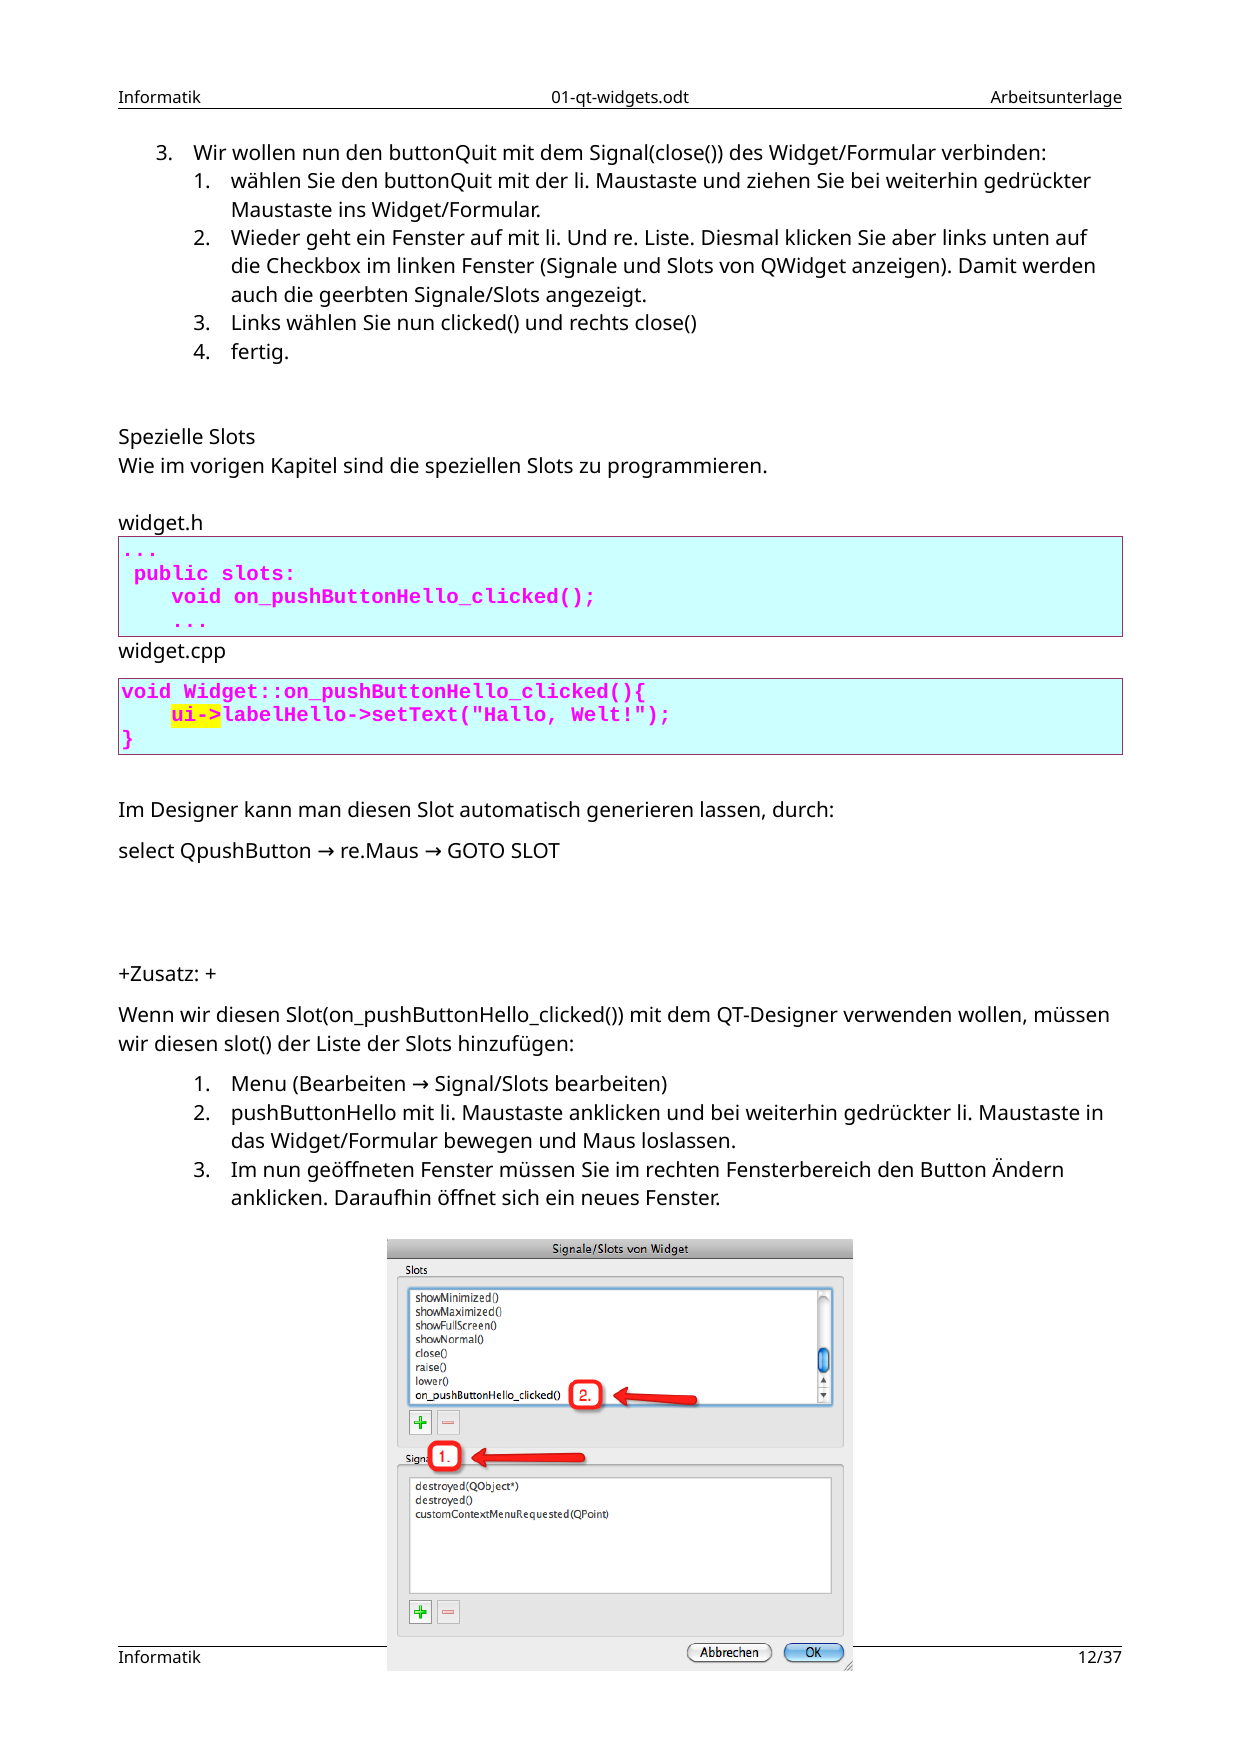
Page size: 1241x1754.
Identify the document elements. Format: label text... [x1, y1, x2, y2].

list wählen Sie den buttonQuit mit der li. Maustaste und ziehen Sie bei weiterhin gedrückter Maustaste ins Widget/Formular. [193, 166, 1122, 223]
text Wenn wir diesen Slot(on_pushButtonHello_clicked()) mit dem QT-Designer verwenden wollen, müssen wir diesen slot() der Liste der Slots hinzufügen: [118, 1000, 1122, 1057]
list fertig. [193, 337, 1122, 365]
list pushButtonHello mit li. Maustaste anklicken und bei weiterhin gedrückter li. Maustaste in das Widget/Formular bewegen und Maus loslassen. [193, 1098, 1122, 1155]
text select QpushButton → re.Maus → GOTO SLOT [118, 836, 1122, 865]
text ... [119, 607, 1122, 636]
text ui->labelHello->setText("Hallo, Welt!"); [119, 701, 1122, 725]
list Im nun geöffneten Fenster müssen Sie im rechten Fensterbereich den Button Ändern anklicken. Daraufhin öffnet sich ein neues Fenster. [193, 1155, 1122, 1212]
text Im Designer kann man diesen Slot automatisch generieren lassen, durch: [118, 796, 1122, 824]
text ... [119, 537, 1122, 560]
text void on_pushButtonHello_clicked(); [119, 583, 1122, 607]
text widget.h [118, 508, 1122, 536]
text widget.cpp [118, 637, 1122, 665]
list Links wählen Sie nun clicked() und rechts close() [193, 308, 1122, 337]
text void Widget::on_pushButtonHello_clicked(){ [119, 679, 1122, 701]
list Wir wollen nun den buttonQuit mit dem Signal(close()) des Widget/Formular verbinden: [156, 138, 1122, 166]
text Spezielle Slots [118, 422, 1122, 451]
list Menu (Bearbeiten → Signal/Slots bearbeiten) [193, 1069, 1122, 1098]
text Wie im vorigen Kapitel sind die speziellen Slots zu programmieren. [118, 451, 1122, 479]
list Wieder geht ein Fenster auf mit li. Und re. Liste. Diesmal klicken Sie aber links unten auf die Checkbox im linken Fenster (Signale und Slots von QWidget anzeigen). Damit werden auch die geerbten Signale/Slots angezeigt. [193, 223, 1122, 308]
text public slots: [119, 560, 1122, 583]
text +Zusatz: + [118, 959, 1122, 988]
picture [387, 1239, 853, 1671]
text } [119, 725, 1122, 754]
